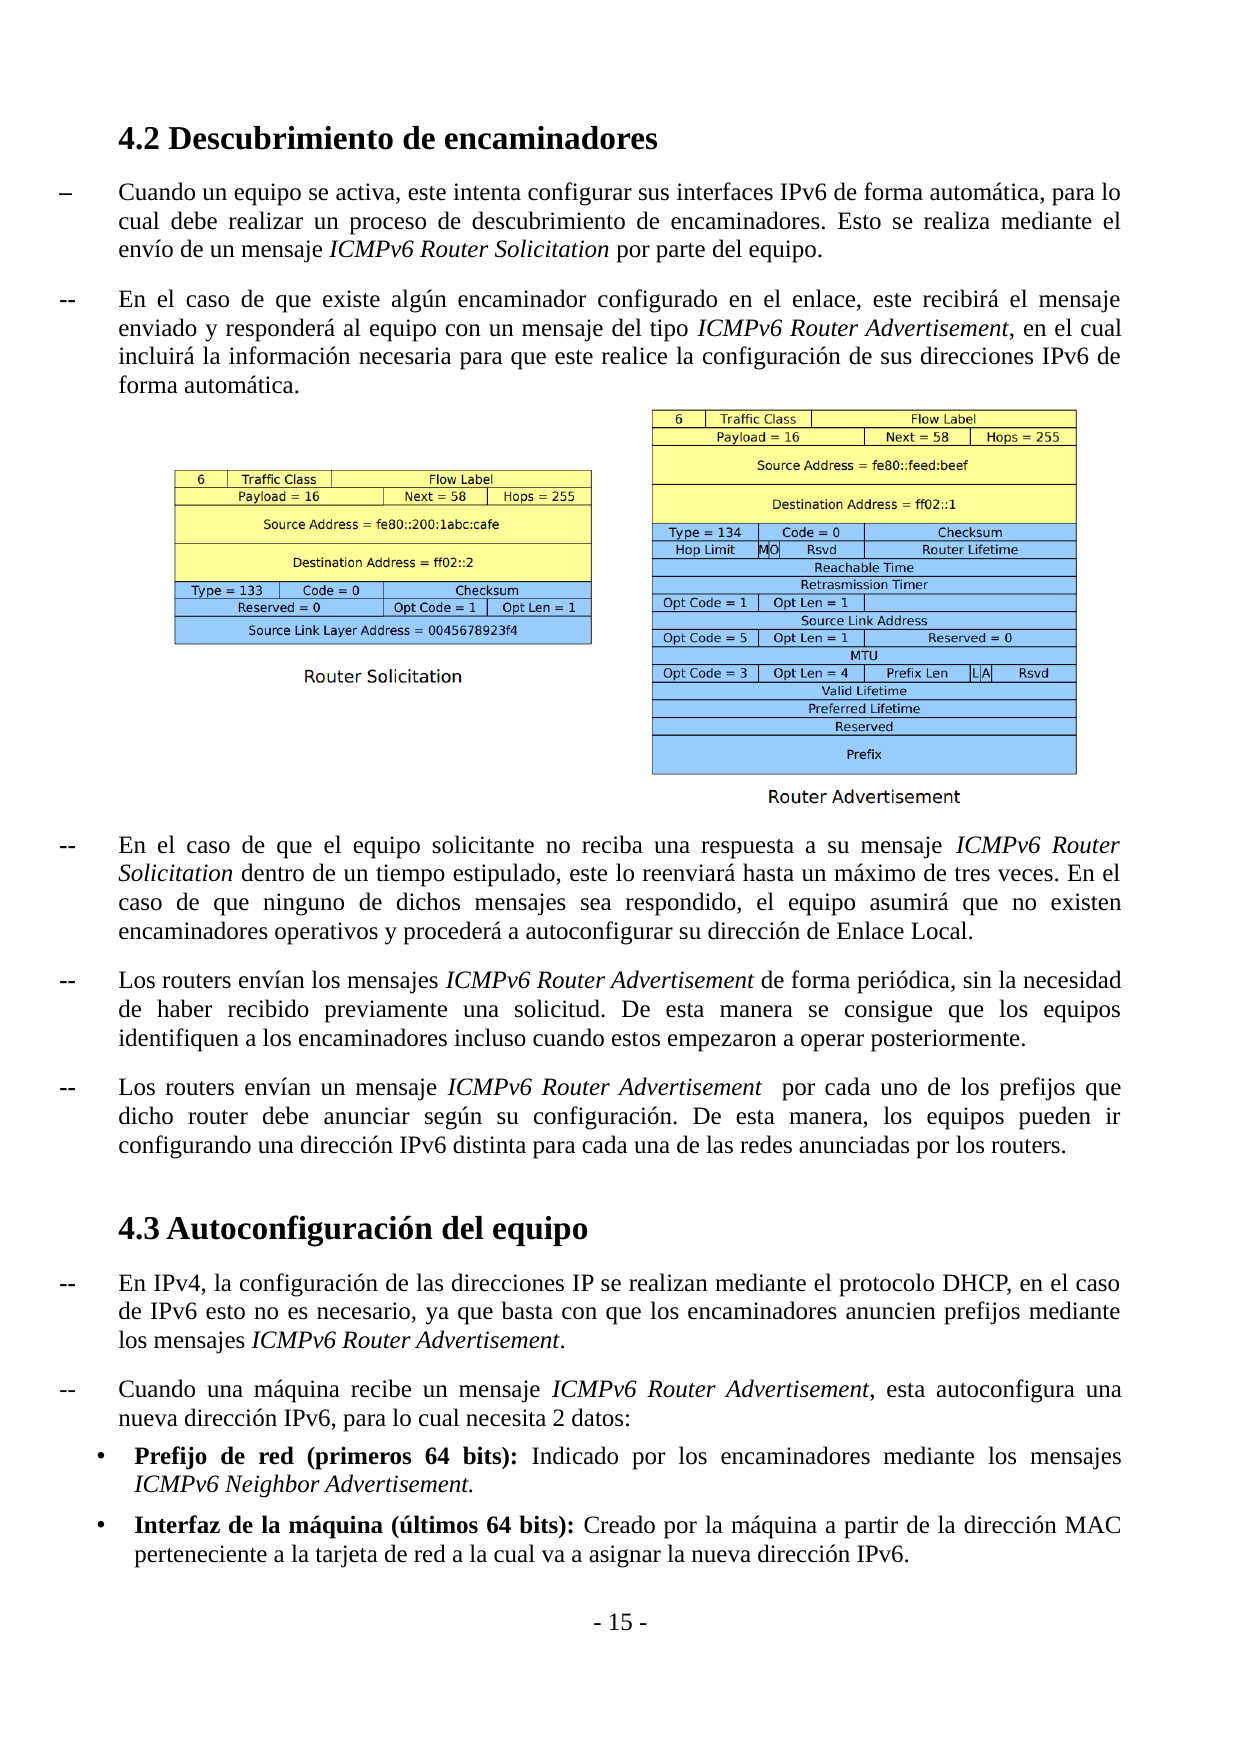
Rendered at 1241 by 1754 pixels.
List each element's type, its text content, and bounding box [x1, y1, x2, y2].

text -- Cuando una máquina recibe un mensaje ICMPv6 Router Advertisement, esta autoconfigura una nueva dirección IPv6, para lo cual necesita 2 datos: [59, 1374, 1122, 1432]
text – Cuando un equipo se activa, este intenta configurar sus interfaces IPv6 de forma automática, para lo cual debe realizar un proceso de descubrimiento de encaminadores. Esto se realiza mediante el envío de un mensaje ICMPv6 Router Solicitation por parte del equipo. [59, 177, 1122, 263]
text -- Los routers envían los mensajes ICMPv6 Router Advertisement de forma periódica, sin la necesidad de haber recibido previamente una solicitud. De esta manera se consigue que los equipos identifiquen a los encaminadores incluso cuando estos empezaron a operar posteriormente. [59, 965, 1122, 1052]
list Interfaz de la máquina (últimos 64 bits): Creado por la máquina a partir de la dirección MAC perteneciente a la tarjeta de red a la cual va a asignar la nueva dirección IPv6. [97, 1510, 1122, 1568]
text 4.3 Autoconfiguración del equipo [118, 1209, 1122, 1247]
text -- En el caso de que el equipo solicitante no reciba una respuesta a su mensaje ICMPv6 Router Solicitation dentro de un tiempo estipulado, este lo reenviará hasta un máximo de tres veces. En el caso de que ninguno de dichos mensajes sea respondido, el equipo asumirá que no existen encaminadores operativos y procederá a autoconfigurar su dirección de Enlace Local. [59, 419, 1122, 945]
text -- En IPv4, la configuración de las direcciones IP se realizan mediante el protocolo DHCP, en el caso de IPv6 esto no es necesario, ya que basta con que los encaminadores anuncien prefijos mediante los mensajes ICMPv6 Router Advertisement. [59, 1268, 1122, 1354]
list Prefijo de red (primeros 64 bits): Indicado por los encaminadores mediante los mensajes ICMPv6 Neighbor Advertisement. [97, 1441, 1122, 1498]
text -- En el caso de que existe algún encaminador configurado en el enlace, este recibirá el mensaje enviado y responderá al equipo con un mensaje del tipo ICMPv6 Router Advertisement, en el cual incluirá la información necesaria para que este realice la configuración de sus direcciones IPv6 de forma automática. [59, 284, 1122, 399]
text -- Los routers envían un mensaje ICMPv6 Router Advertisement por cada uno de los prefijos que dicho router debe anunciar según su configuración. De esta manera, los equipos pueden ir configurando una dirección IPv6 distinta para cada una de las redes anunciadas por los routers. [59, 1072, 1122, 1158]
text 4.2 Descubrimiento de encaminadores [118, 118, 1122, 156]
picture [650, 406, 1081, 810]
picture [172, 465, 596, 691]
